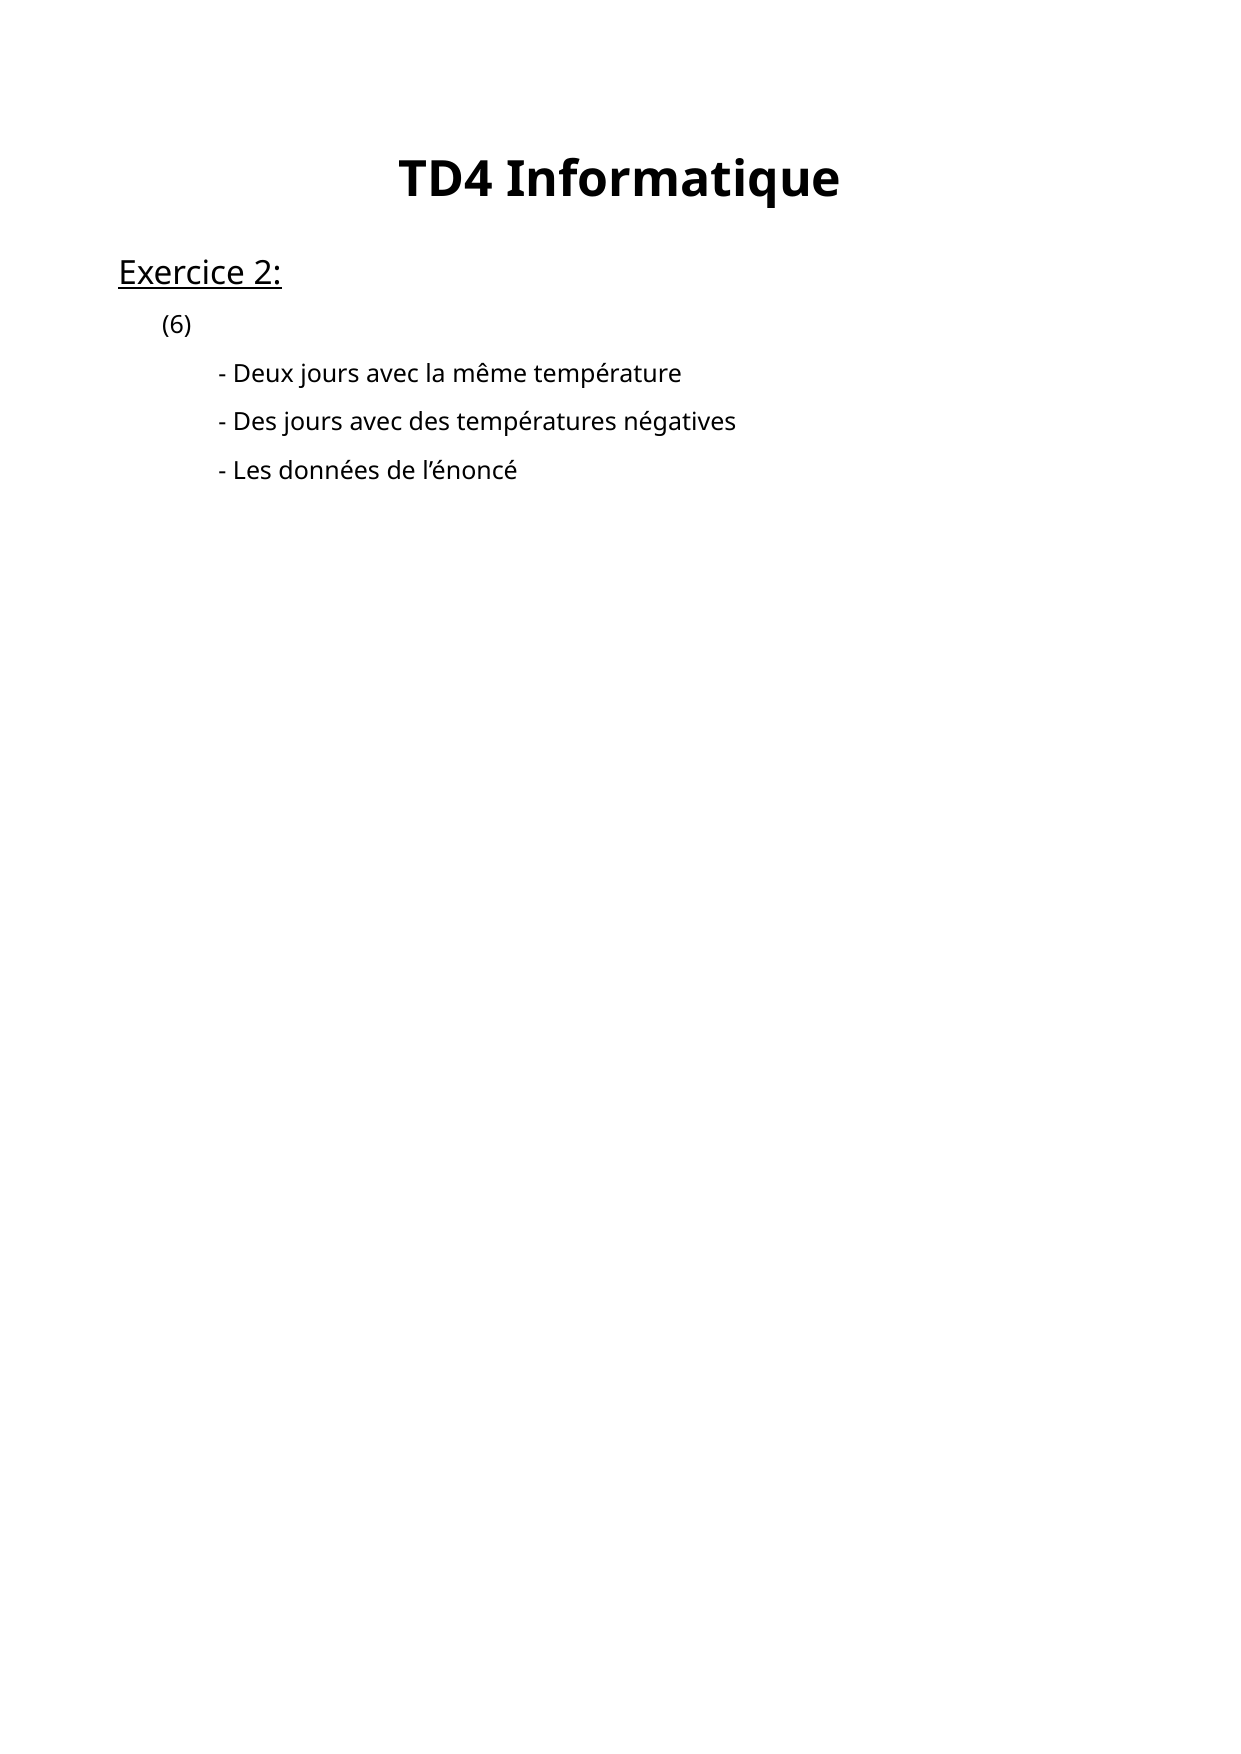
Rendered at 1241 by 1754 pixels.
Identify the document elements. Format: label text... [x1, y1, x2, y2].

text - Les données de l’énoncé [162, 453, 1122, 487]
subtitle Exercice 2: [118, 249, 1122, 294]
title TD4 Informatique [118, 143, 1122, 211]
text - Des jours avec des températures négatives [162, 404, 1122, 438]
text (6) [162, 307, 1122, 341]
text - Deux jours avec la même température [162, 355, 1122, 389]
